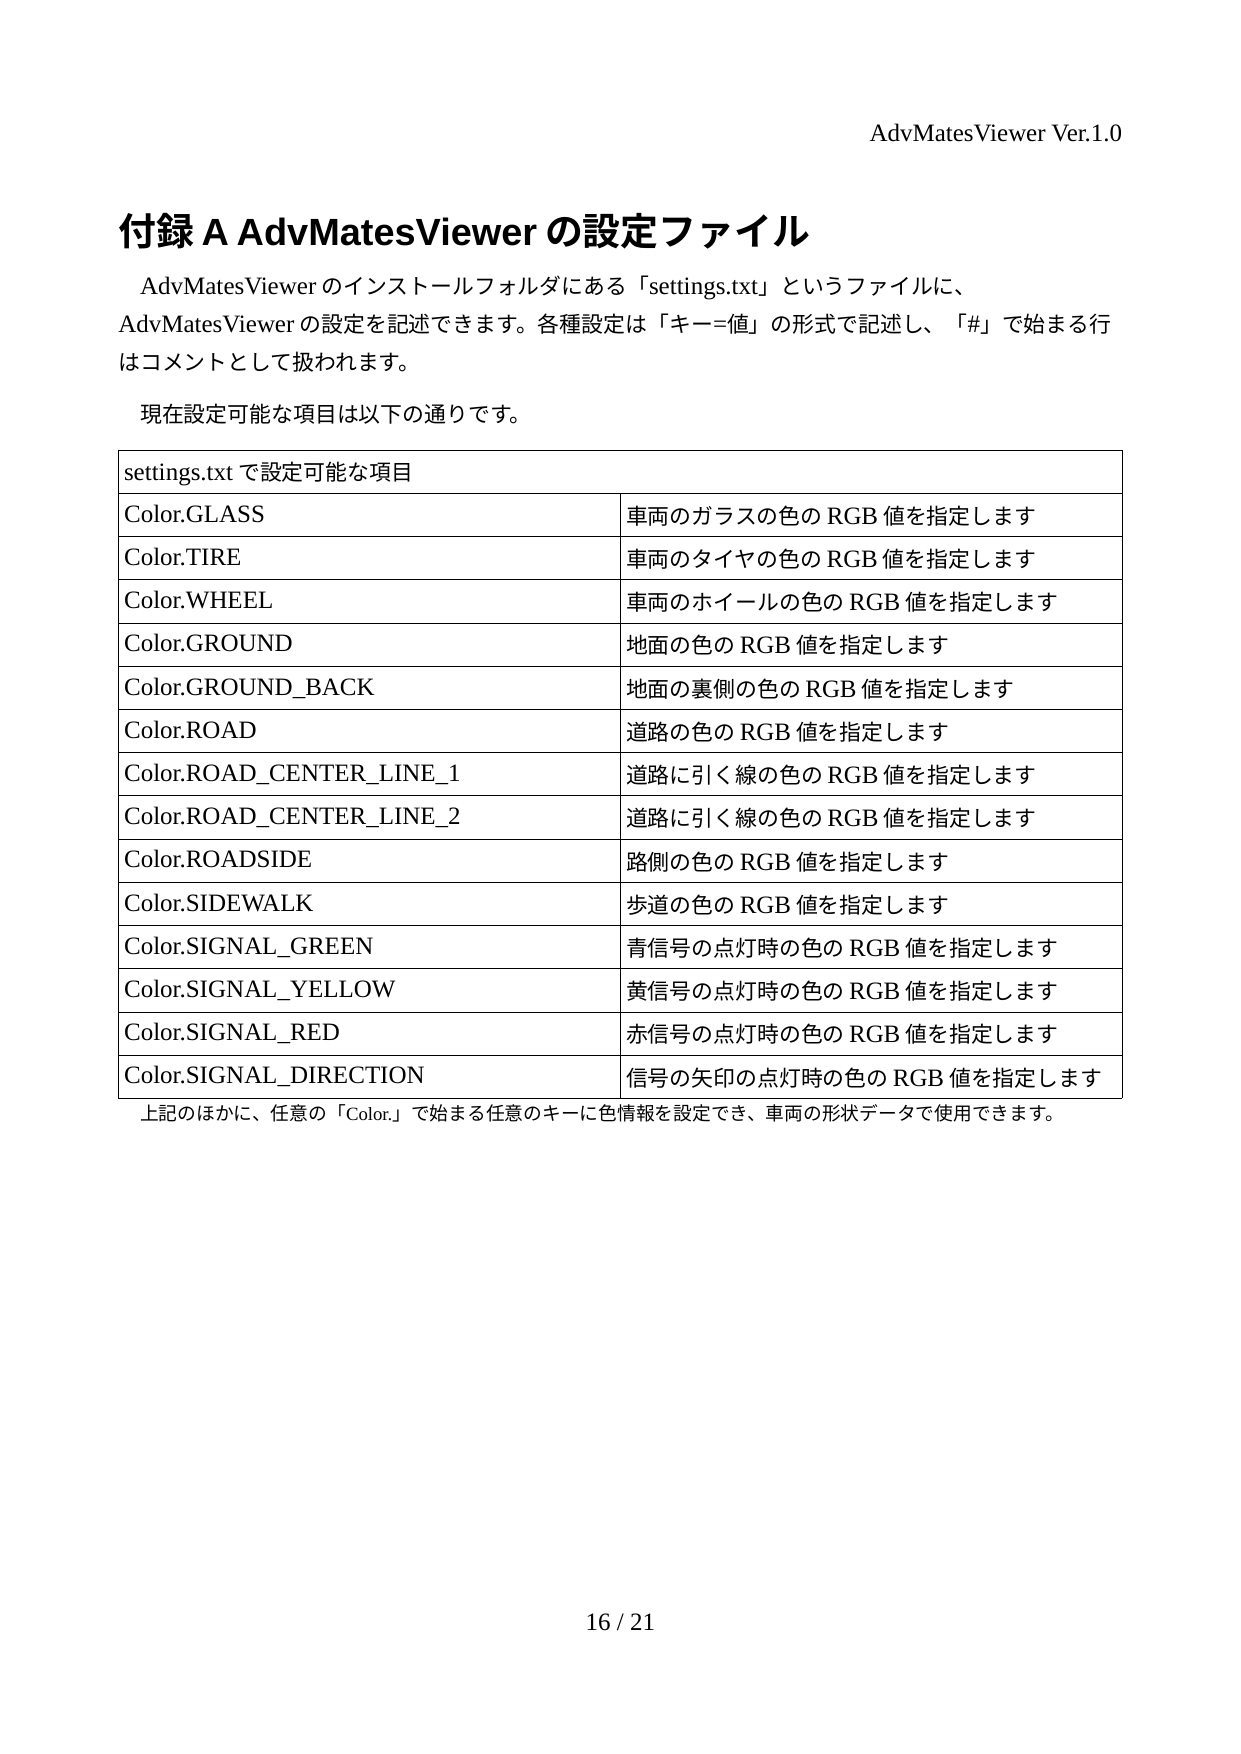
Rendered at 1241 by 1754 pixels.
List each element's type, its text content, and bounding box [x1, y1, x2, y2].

table_cell 道路の色のRGB値を指定します [621, 710, 1122, 752]
text 現在設定可能な項目は以下の通りです。 [118, 397, 1122, 429]
table_cell Color.GROUND_BACK [119, 667, 620, 709]
table_cell 歩道の色のRGB値を指定します [621, 883, 1122, 925]
table_cell Color.ROAD_CENTER_LINE_1 [119, 753, 620, 795]
table_cell 路側の色のRGB値を指定します [621, 840, 1122, 882]
table_cell Color.ROADSIDE [119, 840, 620, 882]
table_cell Color.ROAD [119, 710, 620, 752]
table_cell 黄信号の点灯時の色のRGB値を指定します [621, 969, 1122, 1012]
subtitle 付録A AdvMatesViewerの設定ファイル [118, 201, 1122, 256]
table_cell 道路に引く線の色のRGB値を指定します [621, 796, 1122, 839]
table_cell Color.SIGNAL_GREEN [119, 926, 620, 968]
table_cell 信号の矢印の点灯時の色のRGB値を指定します [621, 1056, 1122, 1098]
table_cell 道路に引く線の色のRGB値を指定します [621, 753, 1122, 795]
table_cell 地面の裏側の色のRGB値を指定します [621, 667, 1122, 709]
table_cell 車両のホイールの色のRGB値を指定します [621, 580, 1122, 622]
text AdvMatesViewerのインストールフォルダにある「settings.txt」というファイルに、AdvMatesViewerの設定を記述できます。各種設定は「キー=値」の形式で記述し、「#」で始まる行はコメントとして扱われます。 [118, 269, 1122, 376]
table_cell Color.GLASS [119, 494, 620, 536]
table_cell 車両のタイヤの色のRGB値を指定します [621, 537, 1122, 579]
table_cell Color.SIDEWALK [119, 883, 620, 925]
table_cell Color.WHEEL [119, 580, 620, 622]
table_cell Color.SIGNAL_RED [119, 1013, 620, 1055]
table_cell Color.GROUND [119, 624, 620, 666]
table_cell Color.SIGNAL_YELLOW [119, 969, 620, 1012]
table_header settings.txtで設定可能な項目 [119, 451, 1122, 493]
table_cell 青信号の点灯時の色のRGB値を指定します [621, 926, 1122, 968]
text 上記のほかに、任意の「Color.」で始まる任意のキーに色情報を設定でき、車両の形状データで使用できます。 [118, 1099, 1122, 1125]
table_cell 車両のガラスの色のRGB値を指定します [621, 494, 1122, 536]
table_cell Color.TIRE [119, 537, 620, 579]
table_cell 地面の色のRGB値を指定します [621, 624, 1122, 666]
table_cell Color.ROAD_CENTER_LINE_2 [119, 796, 620, 839]
table_cell 赤信号の点灯時の色のRGB値を指定します [621, 1013, 1122, 1055]
table_cell Color.SIGNAL_DIRECTION [119, 1056, 620, 1098]
